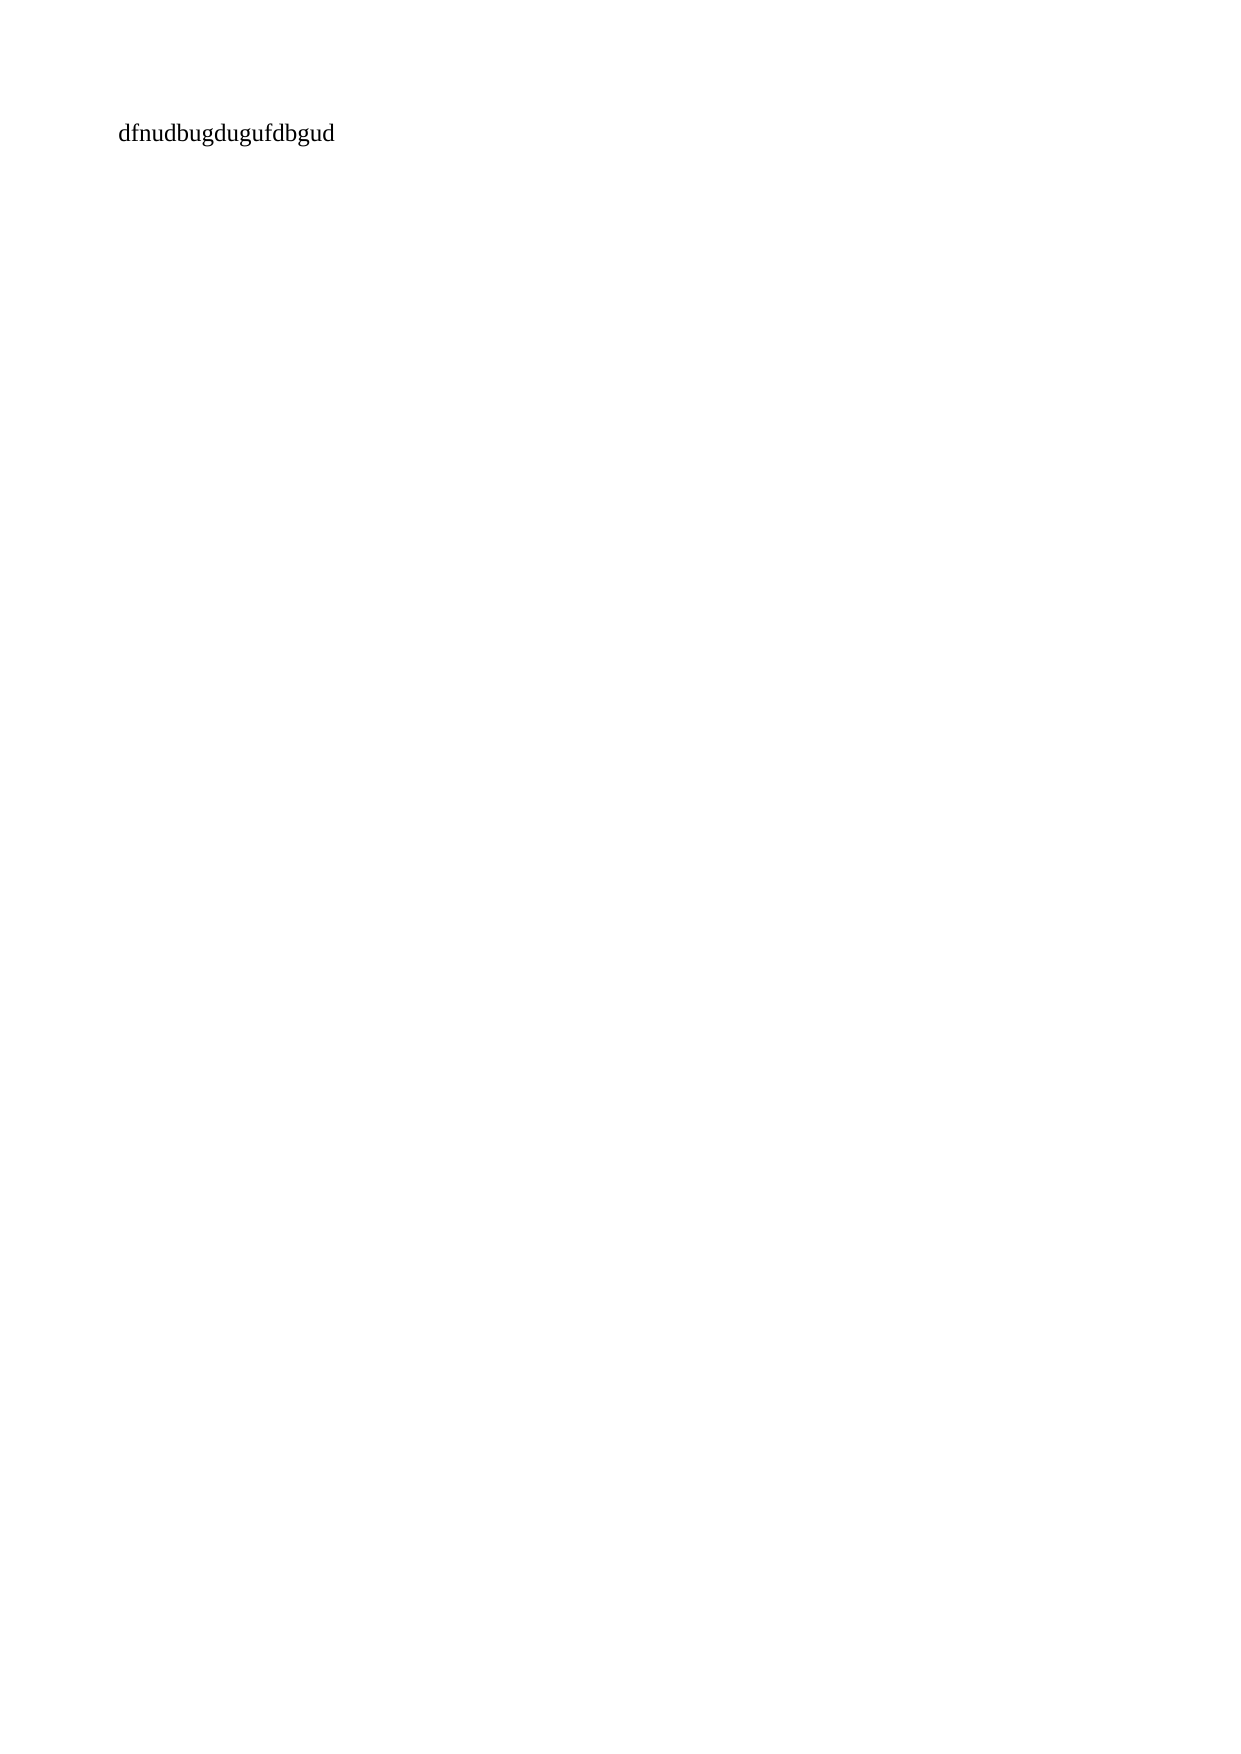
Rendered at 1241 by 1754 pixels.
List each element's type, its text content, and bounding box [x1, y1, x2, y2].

text dfnudbugdugufdbgud [118, 118, 1122, 147]
